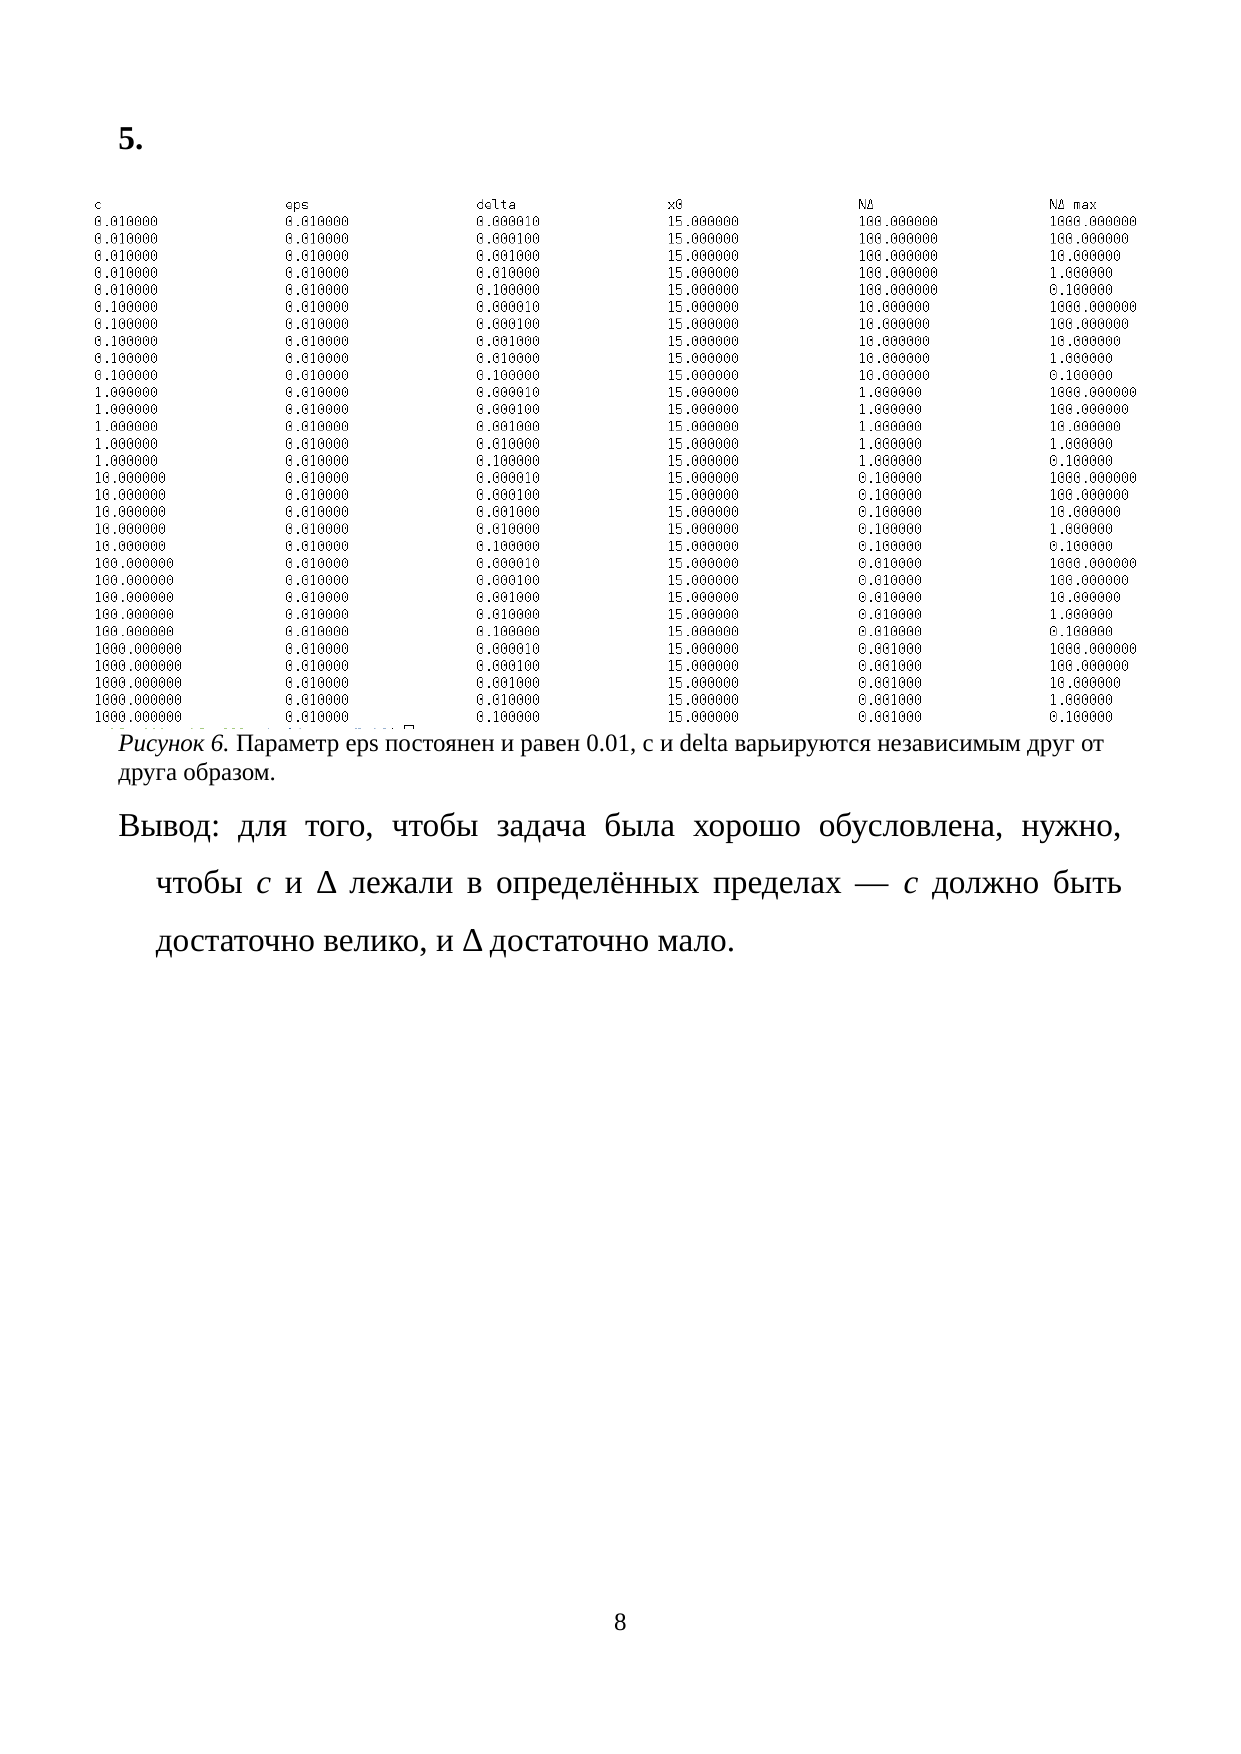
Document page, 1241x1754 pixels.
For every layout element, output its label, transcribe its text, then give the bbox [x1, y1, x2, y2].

text Вывод: для того, чтобы задача была хорошо обусловлена, нужно, чтобы c и Δ лежали в определённых пределах — с должно быть достаточно велико, и Δ достаточно мало. [118, 786, 1122, 958]
text 5. [118, 118, 1122, 156]
picture [93, 188, 1148, 729]
text [118, 176, 1122, 188]
text Рисунок 6. Параметр eps постоянен и равен 0.01, c и delta варьируются независимым друг от друга образом. [118, 729, 1122, 786]
